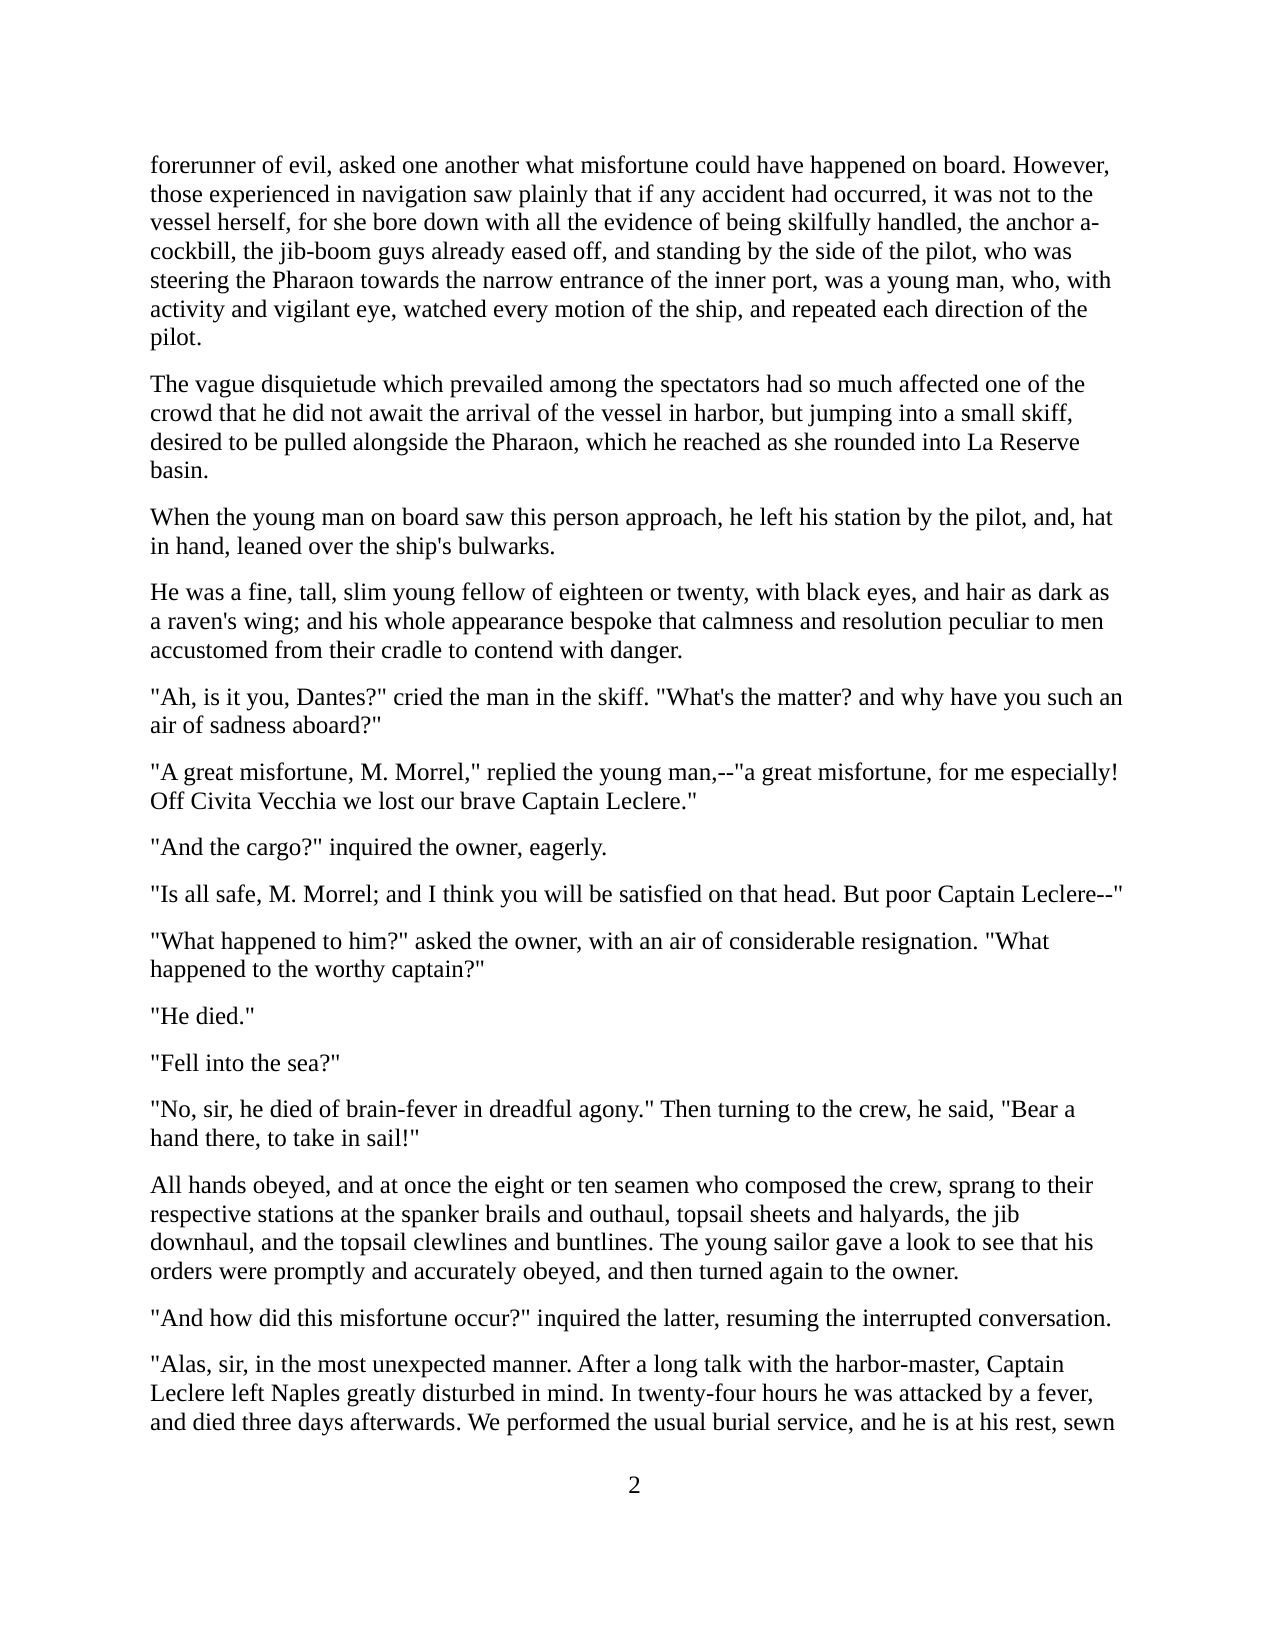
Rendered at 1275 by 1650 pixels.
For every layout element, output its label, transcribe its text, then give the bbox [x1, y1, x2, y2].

text "And the cargo?" inquired the owner, eagerly. [150, 832, 1125, 861]
text "What happened to him?" asked the owner, with an air of considerable resignation. "What happened to the worthy captain?" [150, 926, 1125, 983]
text All hands obeyed, and at once the eight or ten seamen who composed the crew, sprang to their respective stations at the spanker brails and outhaul, topsail sheets and halyards, the jib downhaul, and the topsail clewlines and buntlines. The young sailor gave a look to see that his orders were promptly and accurately obeyed, and then turned again to the owner. [150, 1170, 1125, 1285]
text "Alas, sir, in the most unexpected manner. After a long talk with the harbor-master, Captain Leclere left Naples greatly disturbed in mind. In twenty-four hours he was attacked by a fever, and died three days afterwards. We performed the usual burial service, and he is at his rest, sewn [150, 1349, 1125, 1436]
text "He died." [150, 1001, 1125, 1030]
text "Is all safe, M. Morrel; and I think you will be satisfied on that head. But poor Captain Leclere--" [150, 879, 1125, 908]
text "Ah, is it you, Dantes?" cried the man in the skiff. "What's the matter? and why have you such an air of sadness aboard?" [150, 682, 1125, 739]
text "And how did this misfortune occur?" inquired the latter, resuming the interrupted conversation. [150, 1303, 1125, 1332]
text "No, sir, he died of brain-fever in dreadful agony." Then turning to the crew, he said, "Bear a hand there, to take in sail!" [150, 1094, 1125, 1152]
text "Fell into the sea?" [150, 1048, 1125, 1077]
text forerunner of evil, asked one another what misfortune could have happened on board. However, those experienced in navigation saw plainly that if any accident had occurred, it was not to the vessel herself, for she bore down with all the evidence of being skilfully handled, the anchor a-cockbill, the jib-boom guys already eased off, and standing by the side of the pilot, who was steering the Pharaon towards the narrow entrance of the inner port, was a young man, who, with activity and vigilant eye, watched every motion of the ship, and repeated each direction of the pilot. [150, 150, 1125, 351]
text When the young man on board saw this person approach, he left his station by the pilot, and, hat in hand, leaned over the ship's bulwarks. [150, 502, 1125, 559]
text He was a fine, tall, slim young fellow of eighteen or twenty, with black eyes, and hair as dark as a raven's wing; and his whole appearance bespoke that calmness and resolution peculiar to men accustomed from their cradle to contend with danger. [150, 577, 1125, 664]
text The vague disquietude which prevailed among the spectators had so much affected one of the crowd that he did not await the arrival of the vessel in harbor, but jumping into a small skiff, desired to be pulled alongside the Pharaon, which he reached as she rounded into La Reserve basin. [150, 369, 1125, 484]
text "A great misfortune, M. Morrel," replied the young man,--"a great misfortune, for me especially! Off Civita Vecchia we lost our brave Captain Leclere." [150, 757, 1125, 814]
